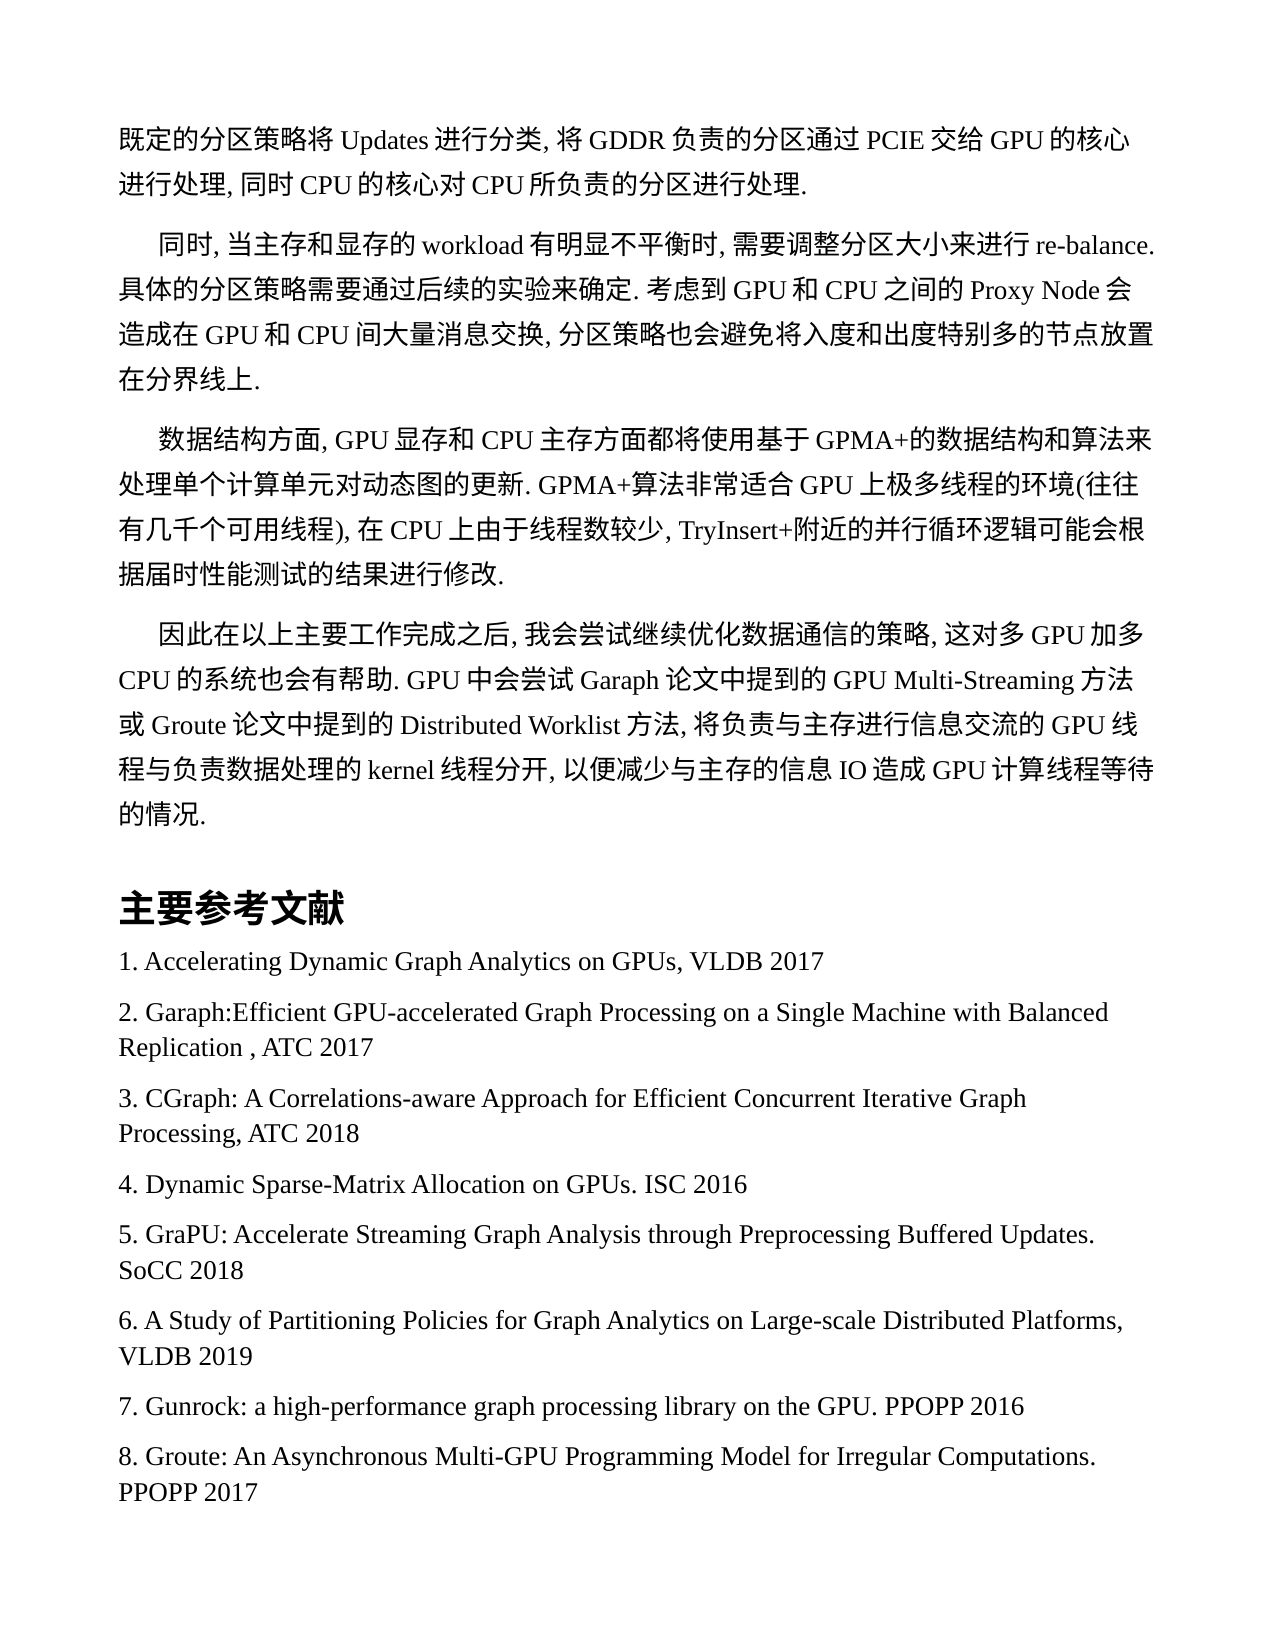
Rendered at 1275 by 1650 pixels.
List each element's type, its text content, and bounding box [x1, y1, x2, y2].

text 6. A Study of Partitioning Policies for Graph Analytics on Large-scale Distributed Platforms, VLDB 2019 [118, 1304, 1157, 1371]
subtitle 主要参考文献 [118, 878, 1157, 933]
text 5. GraPU: Accelerate Streaming Graph Analysis through Preprocessing Buffered Updates. SoCC 2018 [118, 1218, 1157, 1285]
text 同时, 当主存和显存的workload有明显不平衡时, 需要调整分区大小来进行re-balance. 具体的分区策略需要通过后续的实验来确定. 考虑到GPU和CPU之间的Proxy Node会造成在GPU和CPU间大量消息交换, 分区策略也会避免将入度和出度特别多的节点放置在分界线上. [118, 223, 1157, 397]
text 因此在以上主要工作完成之后, 我会尝试继续优化数据通信的策略, 这对多GPU加多CPU的系统也会有帮助. GPU中会尝试Garaph论文中提到的GPU Multi-Streaming方法 或 Groute论文中提到的Distributed Worklist方法, 将负责与主存进行信息交流的GPU线程与负责数据处理的kernel线程分开, 以便减少与主存的信息IO造成GPU计算线程等待的情况. [118, 613, 1157, 833]
text 1. Accelerating Dynamic Graph Analytics on GPUs, VLDB 2017 [118, 945, 1157, 977]
text 既定的分区策略将Updates进行分类, 将GDDR负责的分区通过PCIE交给GPU的核心进行处理, 同时CPU的核心对CPU所负责的分区进行处理. [118, 118, 1157, 202]
text 4. Dynamic Sparse-Matrix Allocation on GPUs. ISC 2016 [118, 1168, 1157, 1199]
text 3. CGraph: A Correlations-aware Approach for Efficient Concurrent Iterative Graph Processing, ATC 2018 [118, 1082, 1157, 1149]
text 2. Garaph:Efficient GPU-accelerated Graph Processing on a Single Machine with Balanced Replication , ATC 2017 [118, 996, 1157, 1063]
text 8. Groute: An Asynchronous Multi-GPU Programming Model for Irregular Computations. PPOPP 2017 [118, 1441, 1157, 1507]
text 数据结构方面, GPU显存和CPU主存方面都将使用基于GPMA+的数据结构和算法来处理单个计算单元对动态图的更新. GPMA+算法非常适合GPU上极多线程的环境(往往有几千个可用线程), 在CPU上由于线程数较少, TryInsert+附近的并行循环逻辑可能会根据届时性能测试的结果进行修改. [118, 418, 1157, 592]
text 7. Gunrock: a high-performance graph processing library on the GPU. PPOPP 2016 [118, 1390, 1157, 1421]
